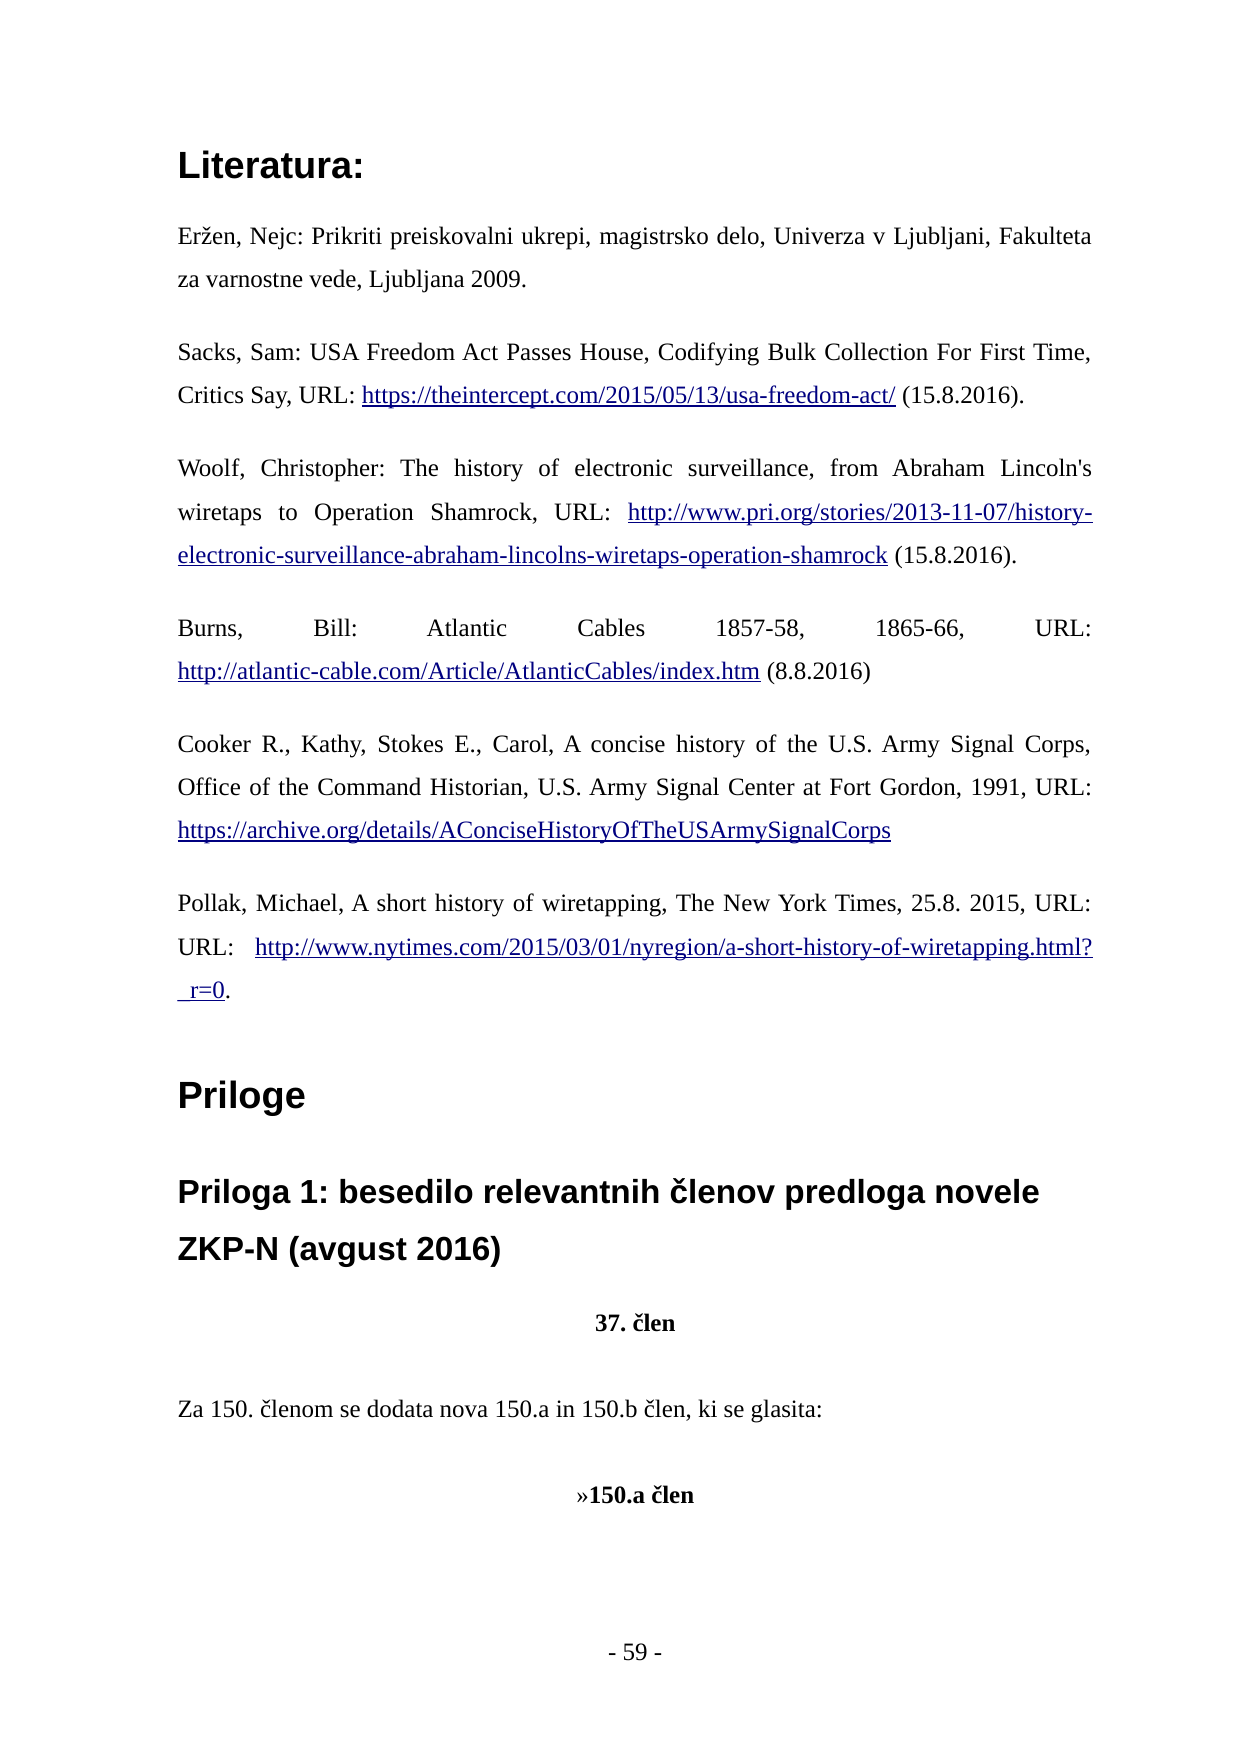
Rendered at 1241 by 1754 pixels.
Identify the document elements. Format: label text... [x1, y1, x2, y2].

subtitle Priloge [177, 1073, 1093, 1117]
text Za 150. členom se dodata nova 150.a in 150.b člen, ki se glasita: [177, 1394, 1093, 1423]
text Cooker R., Kathy, Stokes E., Carol, A concise history of the U.S. Army Signal Corps, Office of the Command Historian, U.S. Army Signal Center at Fort Gordon, 1991, URL: https://archive.org/details/AConciseHistoryOfTheUSArmySignalCorps [177, 729, 1093, 844]
subtitle Priloga 1: besedilo relevantnih členov predloga novele ZKP-N (avgust 2016) [177, 1172, 1093, 1268]
text Eržen, Nejc: Prikriti preiskovalni ukrepi, magistrsko delo, Univerza v Ljubljani, Fakulteta za varnostne vede, Ljubljana 2009. [177, 221, 1093, 293]
text 37. člen [177, 1308, 1093, 1337]
text »150.a člen [177, 1481, 1093, 1509]
text Woolf, Christopher: The history of electronic surveillance, from Abraham Lincoln's wiretaps to Operation Shamrock, URL: http://www.pri.org/stories/2013-11-07/history-electronic-surveillance-abraham-lincolns-wiretaps-operation-shamrock (15.8.2016). [177, 453, 1093, 568]
text Pollak, Michael, A short history of wiretapping, The New York Times, 25.8. 2015, URL: URL: http://www.nytimes.com/2015/03/01/nyregion/a-short-history-of-wiretapping.html?_r=0. [177, 888, 1093, 1003]
subtitle Literatura: [177, 143, 1093, 187]
text Burns, Bill: Atlantic Cables 1857-58, 1865-66, URL: http://atlantic-cable.com/Article/AtlanticCables/index.htm (8.8.2016) [177, 613, 1093, 685]
text Sacks, Sam: USA Freedom Act Passes House, Codifying Bulk Collection For First Time, Critics Say, URL: https://theintercept.com/2015/05/13/usa-freedom-act/ (15.8.2016). [177, 337, 1093, 409]
